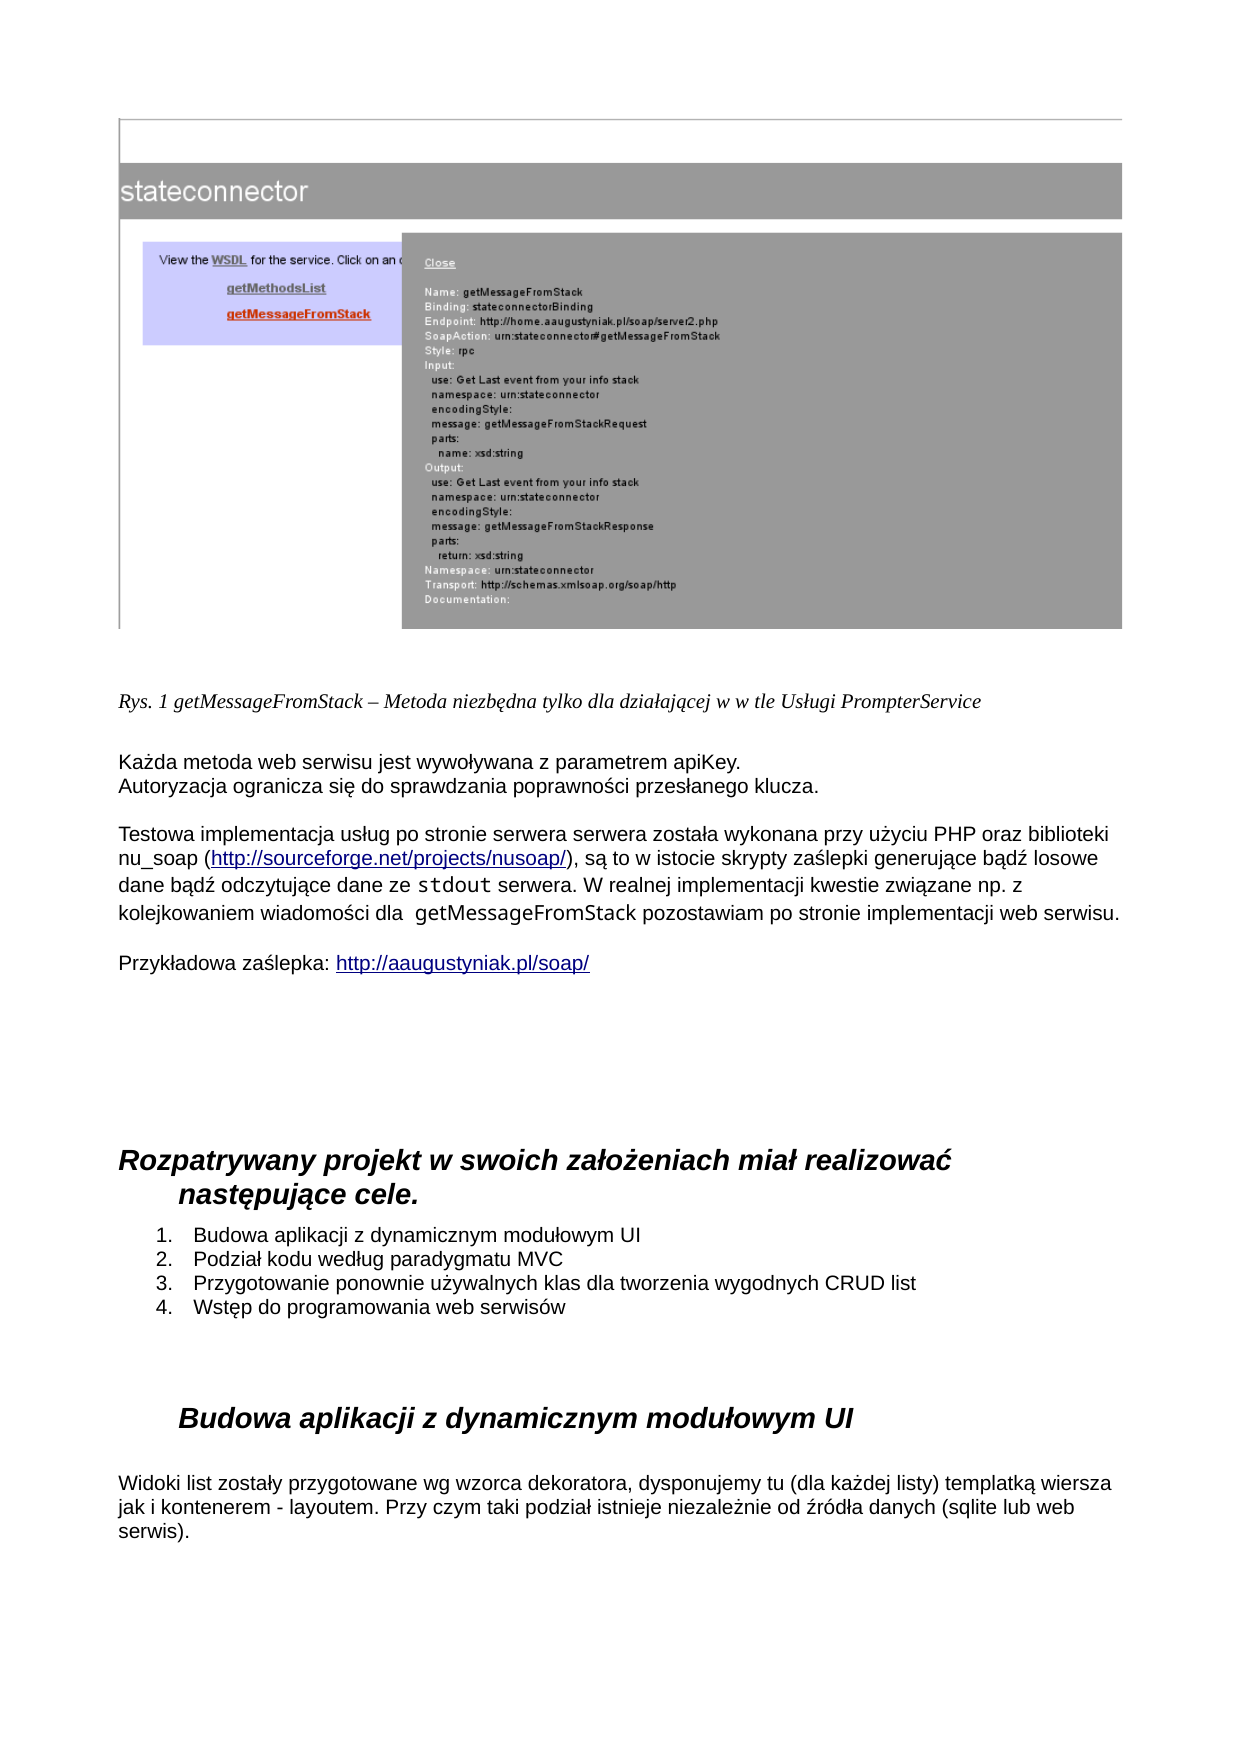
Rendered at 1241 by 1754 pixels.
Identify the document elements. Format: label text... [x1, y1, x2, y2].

list Budowa aplikacji z dynamicznym modułowym UI [156, 1223, 1122, 1247]
text Autoryzacja ogranicza się do sprawdzania poprawności przesłanego klucza. [118, 774, 1122, 798]
list Przygotowanie ponownie używalnych klas dla tworzenia wygodnych CRUD list [156, 1271, 1122, 1295]
subtitle Budowa aplikacji z dynamicznym modułowym UI [118, 1368, 1122, 1435]
text Przykładowa zaślepka: http://aaugustyniak.pl/soap/ [118, 951, 1122, 974]
text Testowa implementacja usług po stronie serwera serwera została wykonana przy użyciu PHP oraz biblioteki nu_soap (http://sourceforge.net/projects/nusoap/), są to w istocie skrypty zaślepki generujące bądź losowe dane bądź odczytujące dane ze stdout serwera. W realnej implementacji kwestie związane np. z kolejkowaniem wiadomości dla getMessageFromStack pozostawiam po stronie implementacji web serwisu. [118, 822, 1122, 927]
text Widoki list zostały przygotowane wg wzorca dekoratora, dysponujemy tu (dla każdej listy) templatką wiersza jak i kontenerem - layoutem. Przy czym taki podział istnieje niezależnie od źródła danych (sqlite lub web serwis). [118, 1471, 1122, 1543]
list Podział kodu według paradygmatu MVC [156, 1247, 1122, 1271]
subtitle Rozpatrywany projekt w swoich założeniach miał realizować następujące cele. [118, 1143, 1122, 1210]
list Wstęp do programowania web serwisów [156, 1295, 1122, 1319]
picture [118, 118, 1123, 629]
text Rys. 1 getMessageFromStack – Metoda niezbędna tylko dla działającej w w tle Usługi PrompterService [118, 689, 1122, 713]
text Każda metoda web serwisu jest wywoływana z parametrem apiKey. [118, 750, 1122, 774]
